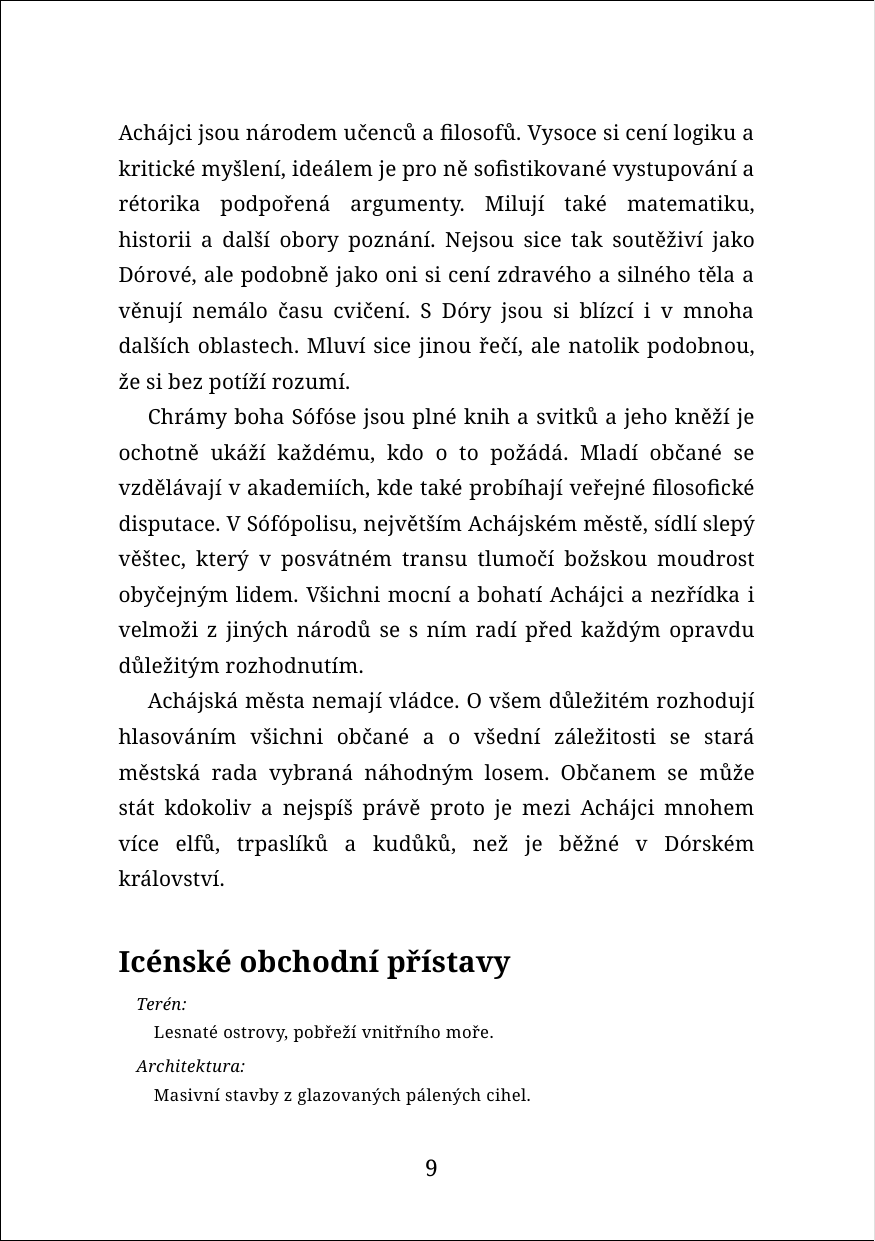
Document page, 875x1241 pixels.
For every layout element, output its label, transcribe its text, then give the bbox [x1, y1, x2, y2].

list Terén: Lesnaté ostrovy, pobřeží vnitřního moře. [136, 992, 756, 1043]
list Architektura: Masivní stavby z glazovaných pálených cihel. [136, 1055, 756, 1106]
text Achájci jsou národem učenců a filosofů. Vysoce si cení logiku a kritické myšlení, ideálem je pro ně sofistikované vystupování a rétorika podpořená argumenty. Milují také matematiku, historii a další obory poznání. Nejsou sice tak soutěživí jako Dórové, ale podobně jako oni si cení zdravého a silného těla a věnují nemálo času cvičení. S Dóry jsou si blízcí i v mnoha dalších oblastech. Mluví sice jinou řečí, ale natolik podobnou, že si bez potíží rozumí. Chrámy boha Sófóse jsou plné knih a svitků a jeho kněží je ochotně ukáží každému, kdo o to požádá. Mladí občané se vzdělávají v akademiích, kde také probíhají veřejné filosofické disputace. V Sófópolisu, největším Achájském městě, sídlí slepý věštec, který v posvátném transu tlumočí božskou moudrost obyčejným lidem. Všichni mocní a bohatí Achájci a nezřídka i velmoži z jiných národů se s ním radí před každým opravdu důležitým rozhodnutím. Achájská města nemají vládce. O všem důležitém rozhodují hlasováním všichni občané a o všední záležitosti se stará městská rada vybraná náhodným losem. Občanem se může stát kdokoliv a nejspíš právě proto je mezi Achájci mnohem více elfů, trpaslíků a kudůků, než je běžné v Dórském království. [118, 118, 756, 893]
subtitle Icénské obchodní přístavy [118, 941, 756, 981]
